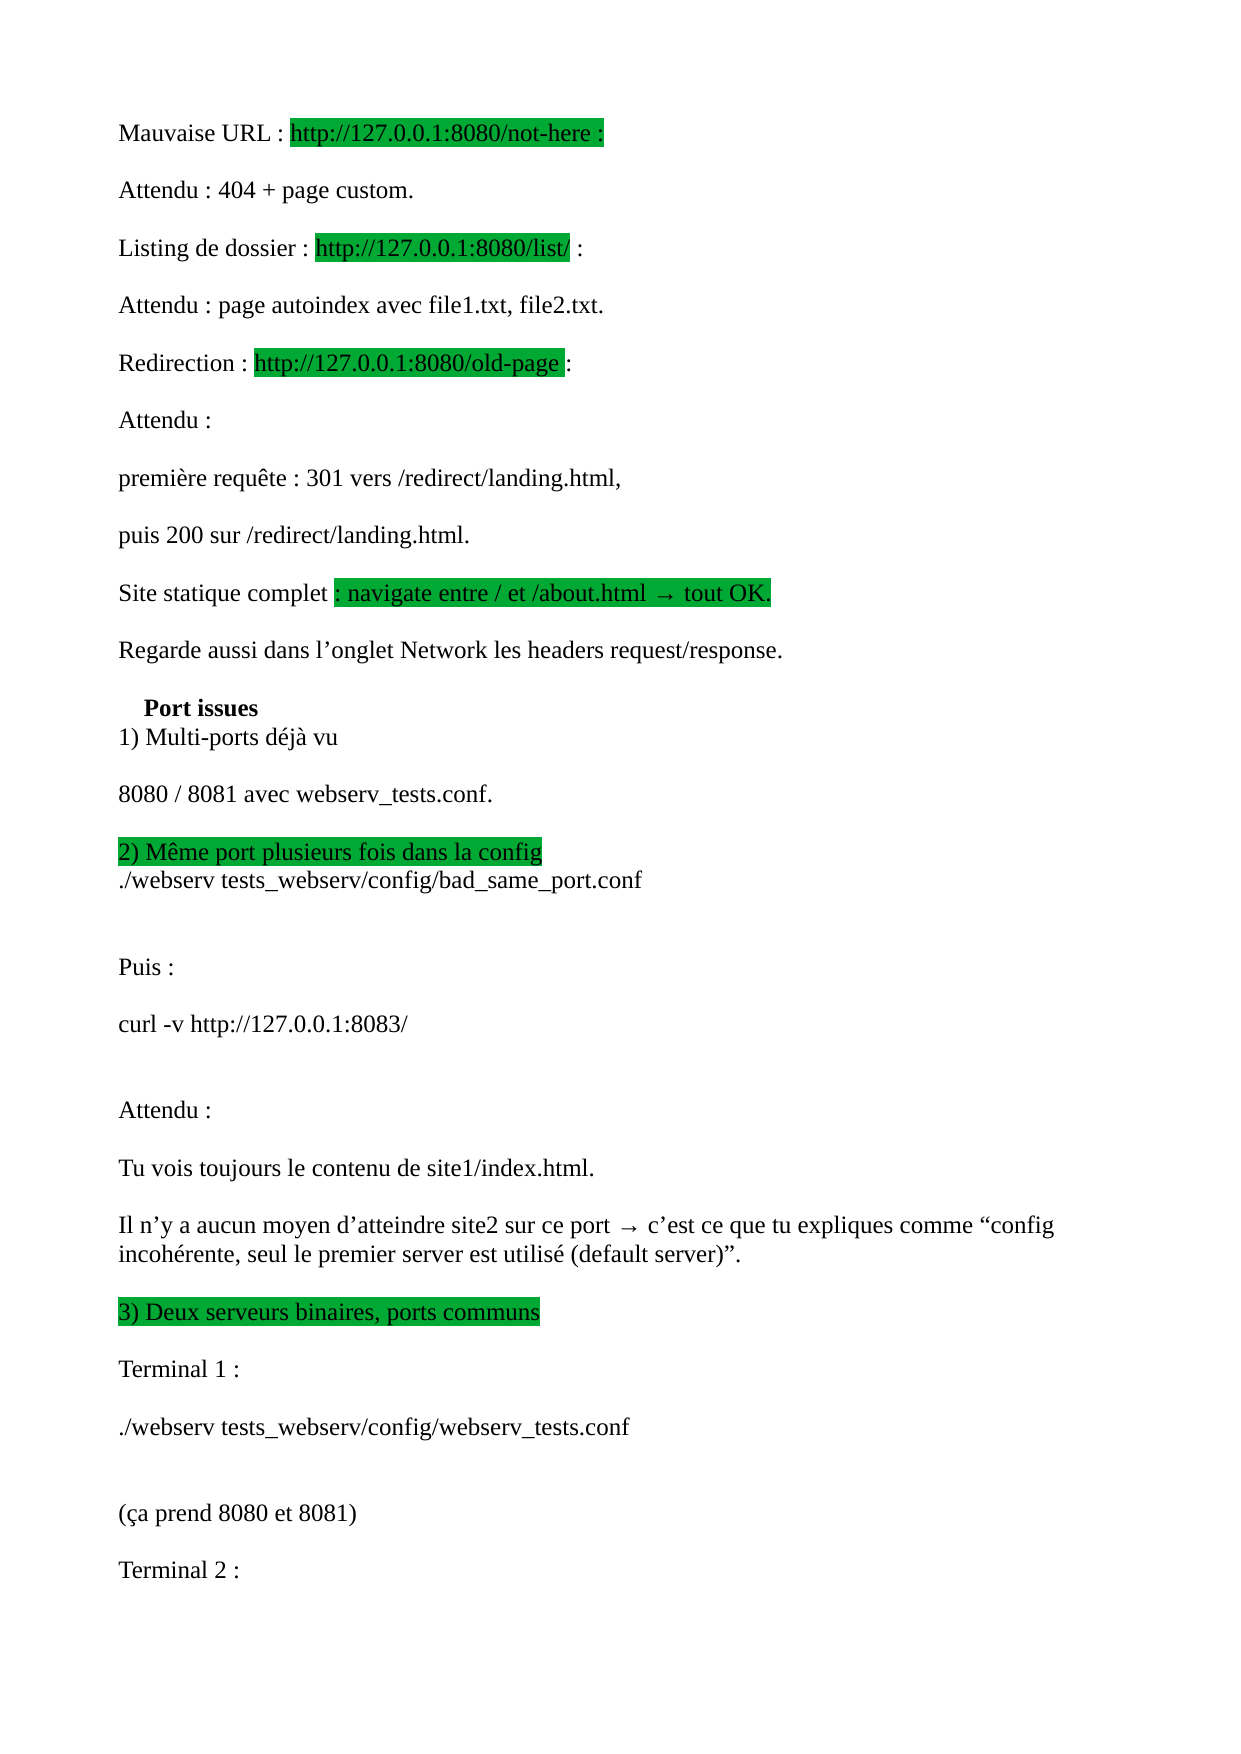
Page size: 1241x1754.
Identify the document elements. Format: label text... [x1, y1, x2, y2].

text 2) Même port plusieurs fois dans la config [118, 837, 1122, 866]
text Site statique complet : navigate entre / et /about.html → tout OK. [118, 578, 1122, 607]
text Regarde aussi dans l’onglet Network les headers request/response. [118, 636, 1122, 664]
text Attendu : page autoindex avec file1.txt, file2.txt. [118, 291, 1122, 319]
text 3) Deux serveurs binaires, ports communs [118, 1297, 1122, 1326]
text Mauvaise URL : http://127.0.0.1:8080/not-here : [118, 118, 1122, 147]
text Il n’y a aucun moyen d’atteindre site2 sur ce port → c’est ce que tu expliques comme “config incohérente, seul le premier server est utilisé (default server)”. [118, 1211, 1122, 1268]
text ./webserv tests_webserv/config/webserv_tests.conf [118, 1412, 1122, 1441]
text puis 200 sur /redirect/landing.html. [118, 521, 1122, 549]
text Attendu : 404 + page custom. [118, 176, 1122, 204]
text ./webserv tests_webserv/config/bad_same_port.conf [118, 866, 1122, 894]
text 1) Multi-ports déjà vu [118, 722, 1122, 751]
text Attendu : [118, 406, 1122, 434]
text Listing de dossier : http://127.0.0.1:8080/list/ : [118, 233, 1122, 262]
text Terminal 1 : [118, 1354, 1122, 1383]
text Terminal 2 : [118, 1556, 1122, 1584]
text Attendu : [118, 1096, 1122, 1124]
text 8080 / 8081 avec webserv_tests.conf. [118, 779, 1122, 808]
text Puis : [118, 952, 1122, 981]
text (ça prend 8080 et 8081) [118, 1498, 1122, 1527]
text Tu vois toujours le contenu de site1/index.html. [118, 1153, 1122, 1182]
text curl -v http://127.0.0.1:8083/ [118, 1009, 1122, 1038]
text 🔹 Port issues [118, 693, 1122, 722]
text Redirection : http://127.0.0.1:8080/old-page : [118, 348, 1122, 377]
text première requête : 301 vers /redirect/landing.html, [118, 463, 1122, 492]
